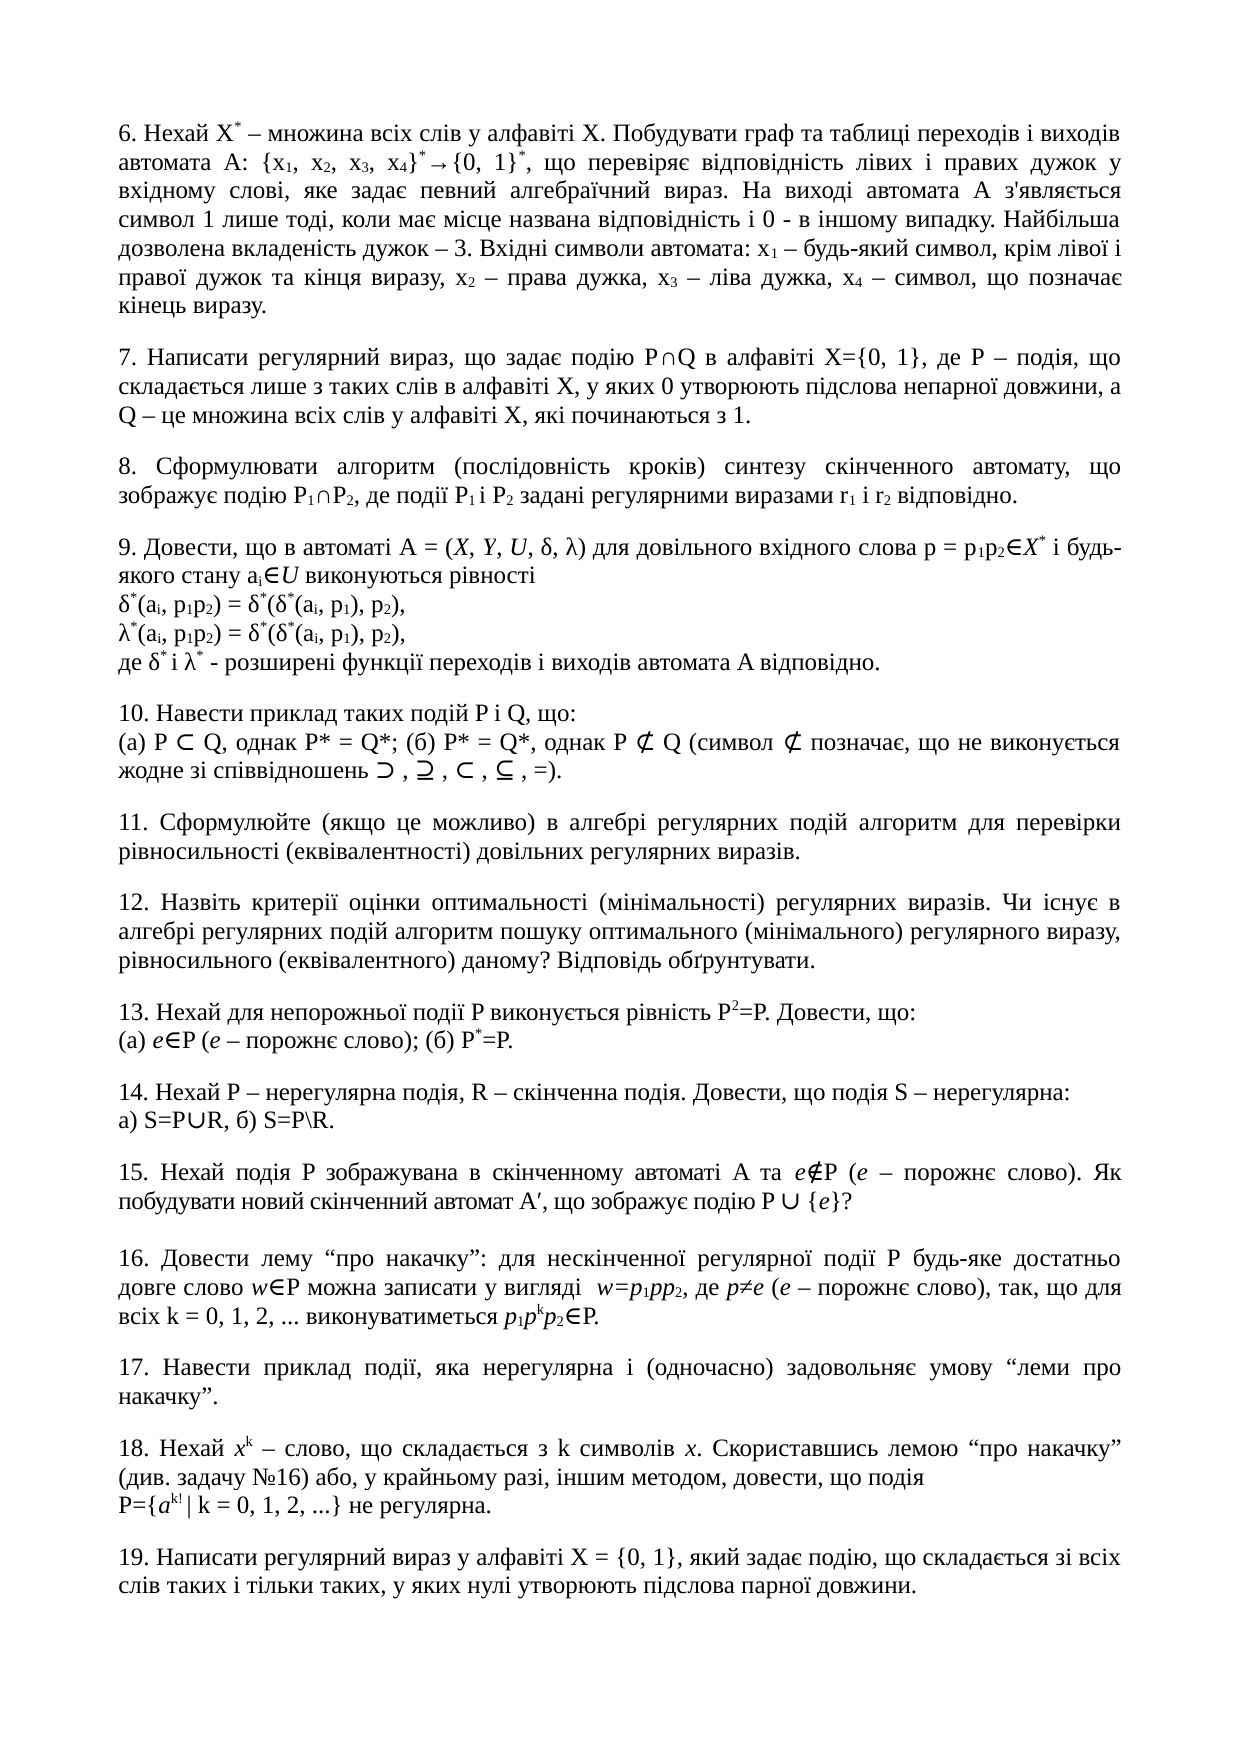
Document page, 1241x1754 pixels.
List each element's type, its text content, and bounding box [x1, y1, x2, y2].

text а) S=P∪R, б) S=P\R. [335, 1106, 1122, 1134]
text (а) e∈P (е – порожнє слово); (б) P*=P. [412, 1025, 1122, 1054]
text 10. Навести приклад таких подій P і Q, що: [577, 698, 1122, 727]
text 12. Назвіть критерії оцінки оптимальності (мінімальності) регулярних виразів. Чи існує в алгебрі регулярних подій алгоритм пошуку оптимального (мінімального) регулярного виразу, рівносильного (еквівалентного) даному? Відповідь обґрунтувати. [816, 945, 1122, 974]
text Р={ak! | k = 0, 1, 2, ...} не регулярна. [492, 1490, 1122, 1519]
text 13. Нехай для непорожньої події P виконується рівність P2=P. Довести, що: [118, 997, 1122, 1025]
text λ*(ai, p1p2) = δ*(δ*(ai, p1), p2), [406, 618, 1122, 647]
text (а) e∈P (е – порожнє слово); (б) P*=P. [118, 1025, 201, 1054]
text 15. Нехай подія P зображувана в скінченному автоматі A та e∉P (е – порожнє слово). Як побудувати новий скінченний автомат A′, що зображує подію P ∪ {e}? [118, 1157, 1122, 1215]
text 9. Довести, що в автоматi A = (X, Y, U, δ, λ) для довiльного вхiдного слова p = p1p2∈X* i будь-якого стану ai∈U виконуються рiвностi [536, 532, 1122, 589]
text 19. Написати регулярний вираз у алфавіті X = {0, 1}, який задає подію, що складається зі всіх слів таких і тільки таких, у яких нулі утворюють підслова парної довжини. [918, 1571, 1122, 1599]
text (а) P ⊂ Q, однак P* = Q*; (б) P* = Q*, однак P ⊄ Q (символ ⊄ позначає, що не виконується жодне зі співвідношень ⊃ , ⊇ , ⊂ , ⊆ , =). [563, 756, 1122, 784]
text 6. Нехай Х* – множина всіх слів у алфавіті Х. Побудувати граф та таблиці переходів і виходів автомата А: {x1, x2, x3, x4}*→{0, 1}*, що перевіряє відповідність лівих і правих дужок у вхідному слові, яке задає певний алгебраїчний вираз. На виході автомата А з'являється символ 1 лише тоді, коли має місце названа відповідність і 0 - в іншому випадку. Найбільша дозволена вкладеність дужок – 3. Вхідні символи автомата: x1 – будь-який символ, крім лівої і правої дужок та кінця виразу, x2 – права дужка, x3 – ліва дужка, x4 – символ, що позначає кінець виразу. [267, 262, 1122, 319]
text де δ* і λ* - розширені функції переходів і виходів автомата A відповідно. [881, 647, 1122, 675]
text δ*(ai, p1p2) = δ*(δ*(ai, p1), p2), [412, 589, 1122, 618]
text 16. Довести лему “про накачку”: для нескінченної регулярної події Р будь-яке достатньо довге слово w∈Р можна записати у вигляді w=р1рр2, де р≠е (е – порожнє слово), так, що для всіх k = 0, 1, 2, ... виконуватиметься р1рkр2∈Р. [599, 1272, 1122, 1330]
text 17. Навести приклад події, яка нерегулярна і (одночасно) задовольняє умову “леми про накачку”. [219, 1381, 1122, 1410]
text 18. Нехай хk – слово, що складається з k символів х. Скориставшись лемою “про накачку” (див. задачу №16) або, у крайньому разі, іншим методом, довести, що подія [925, 1462, 1122, 1490]
text 7. Написати регулярний вираз, що задає подію Р∩Q в алфавіті Х={0, 1}, де Р – подія, що складається лише з таких слів в алфавіті Х, у яких 0 утворюють підслова непарної довжини, а Q – це множина всіх слів у алфавіті Х, які починаються з 1. [752, 400, 1122, 428]
text 11. Сформулюйте (якщо це можливо) в алгебрі регулярних подій алгоритм для перевірки рівносильності (еквівалентності) довільних регулярних виразів. [801, 836, 1122, 865]
